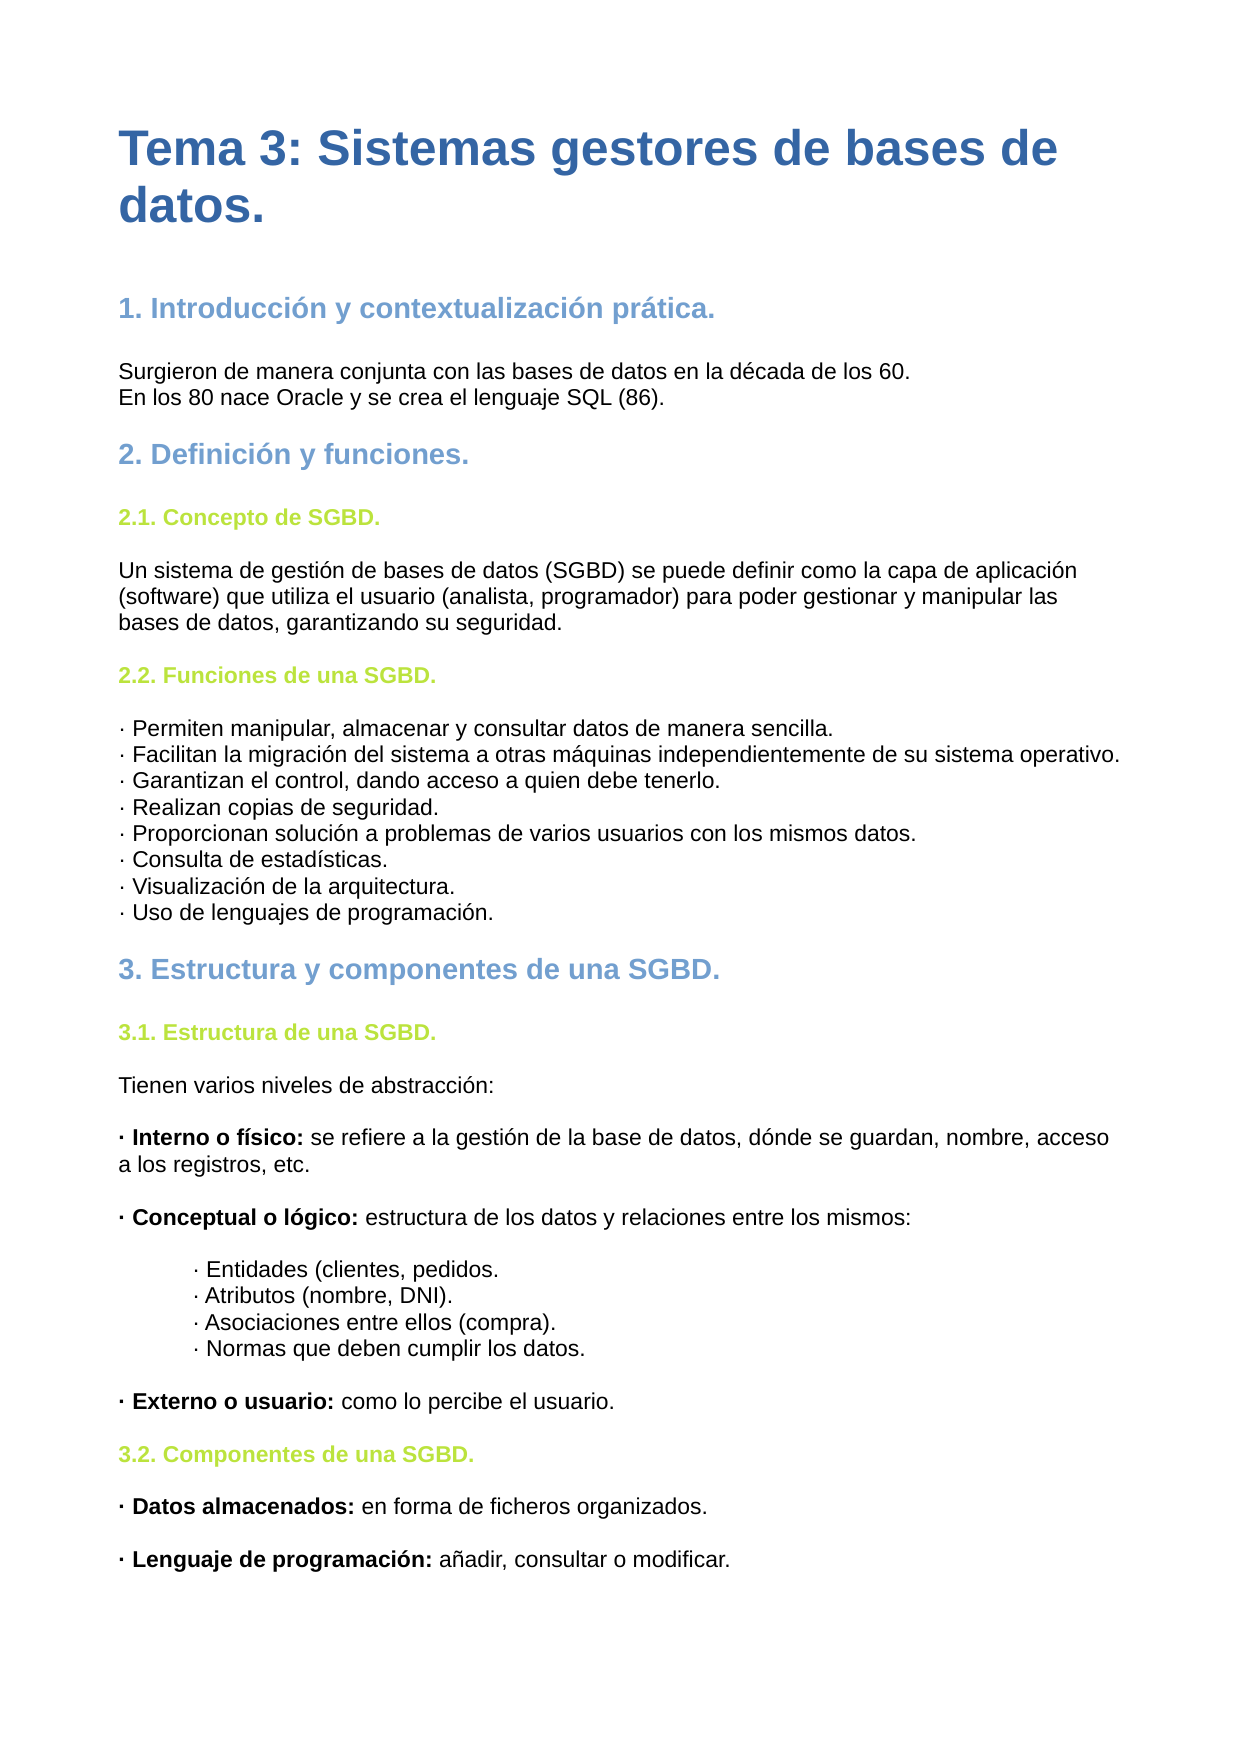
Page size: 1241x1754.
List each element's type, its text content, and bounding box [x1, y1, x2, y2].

text · Permiten manipular, almacenar y consultar datos de manera sencilla. [118, 715, 1122, 741]
text · Atributos (nombre, DNI). [118, 1282, 1122, 1309]
text 2. Definición y funciones. [118, 437, 1122, 470]
text 2.2. Funciones de una SGBD. [118, 662, 1122, 688]
text Un sistema de gestión de bases de datos (SGBD) se puede definir como la capa de aplicación (software) que utiliza el usuario (analista, programador) para poder gestionar y manipular las bases de datos, garantizando su seguridad. [118, 557, 1122, 636]
text En los 80 nace Oracle y se crea el lenguaje SQL (86). [118, 384, 1122, 410]
text · Proporcionan solución a problemas de varios usuarios con los mismos datos. [118, 820, 1122, 846]
text · Lenguaje de programación: añadir, consultar o modificar. [118, 1546, 1122, 1572]
text · Facilitan la migración del sistema a otras máquinas independientemente de su sistema operativo. [118, 741, 1122, 767]
text Tienen varios niveles de abstracción: [118, 1072, 1122, 1098]
text · Conceptual o lógico: estructura de los datos y relaciones entre los mismos: [118, 1203, 1122, 1230]
text · Realizan copias de seguridad. [118, 794, 1122, 820]
text 3. Estructura y componentes de una SGBD. [118, 952, 1122, 985]
text · Interno o físico: se refiere a la gestión de la base de datos, dónde se guardan, nombre, acceso a los registros, etc. [118, 1124, 1122, 1177]
text 3.1. Estructura de una SGBD. [118, 1019, 1122, 1045]
text · Normas que deben cumplir los datos. [118, 1335, 1122, 1362]
text 1. Introducción y contextualización prática. [118, 291, 1122, 324]
text · Asociaciones entre ellos (compra). [118, 1309, 1122, 1335]
text · Datos almacenados: en forma de ficheros organizados. [118, 1493, 1122, 1520]
text · Consulta de estadísticas. [118, 846, 1122, 873]
text Tema 3: Sistemas gestores de bases de datos. [118, 118, 1122, 233]
text 3.2. Componentes de una SGBD. [118, 1441, 1122, 1467]
text · Uso de lenguajes de programación. [118, 899, 1122, 926]
text · Visualización de la arquitectura. [118, 873, 1122, 899]
text · Entidades (clientes, pedidos. [118, 1256, 1122, 1282]
text · Garantizan el control, dando acceso a quien debe tenerlo. [118, 767, 1122, 794]
text Surgieron de manera conjunta con las bases de datos en la década de los 60. [118, 358, 1122, 384]
text 2.1. Concepto de SGBD. [118, 504, 1122, 530]
text · Externo o usuario: como lo percibe el usuario. [118, 1388, 1122, 1414]
